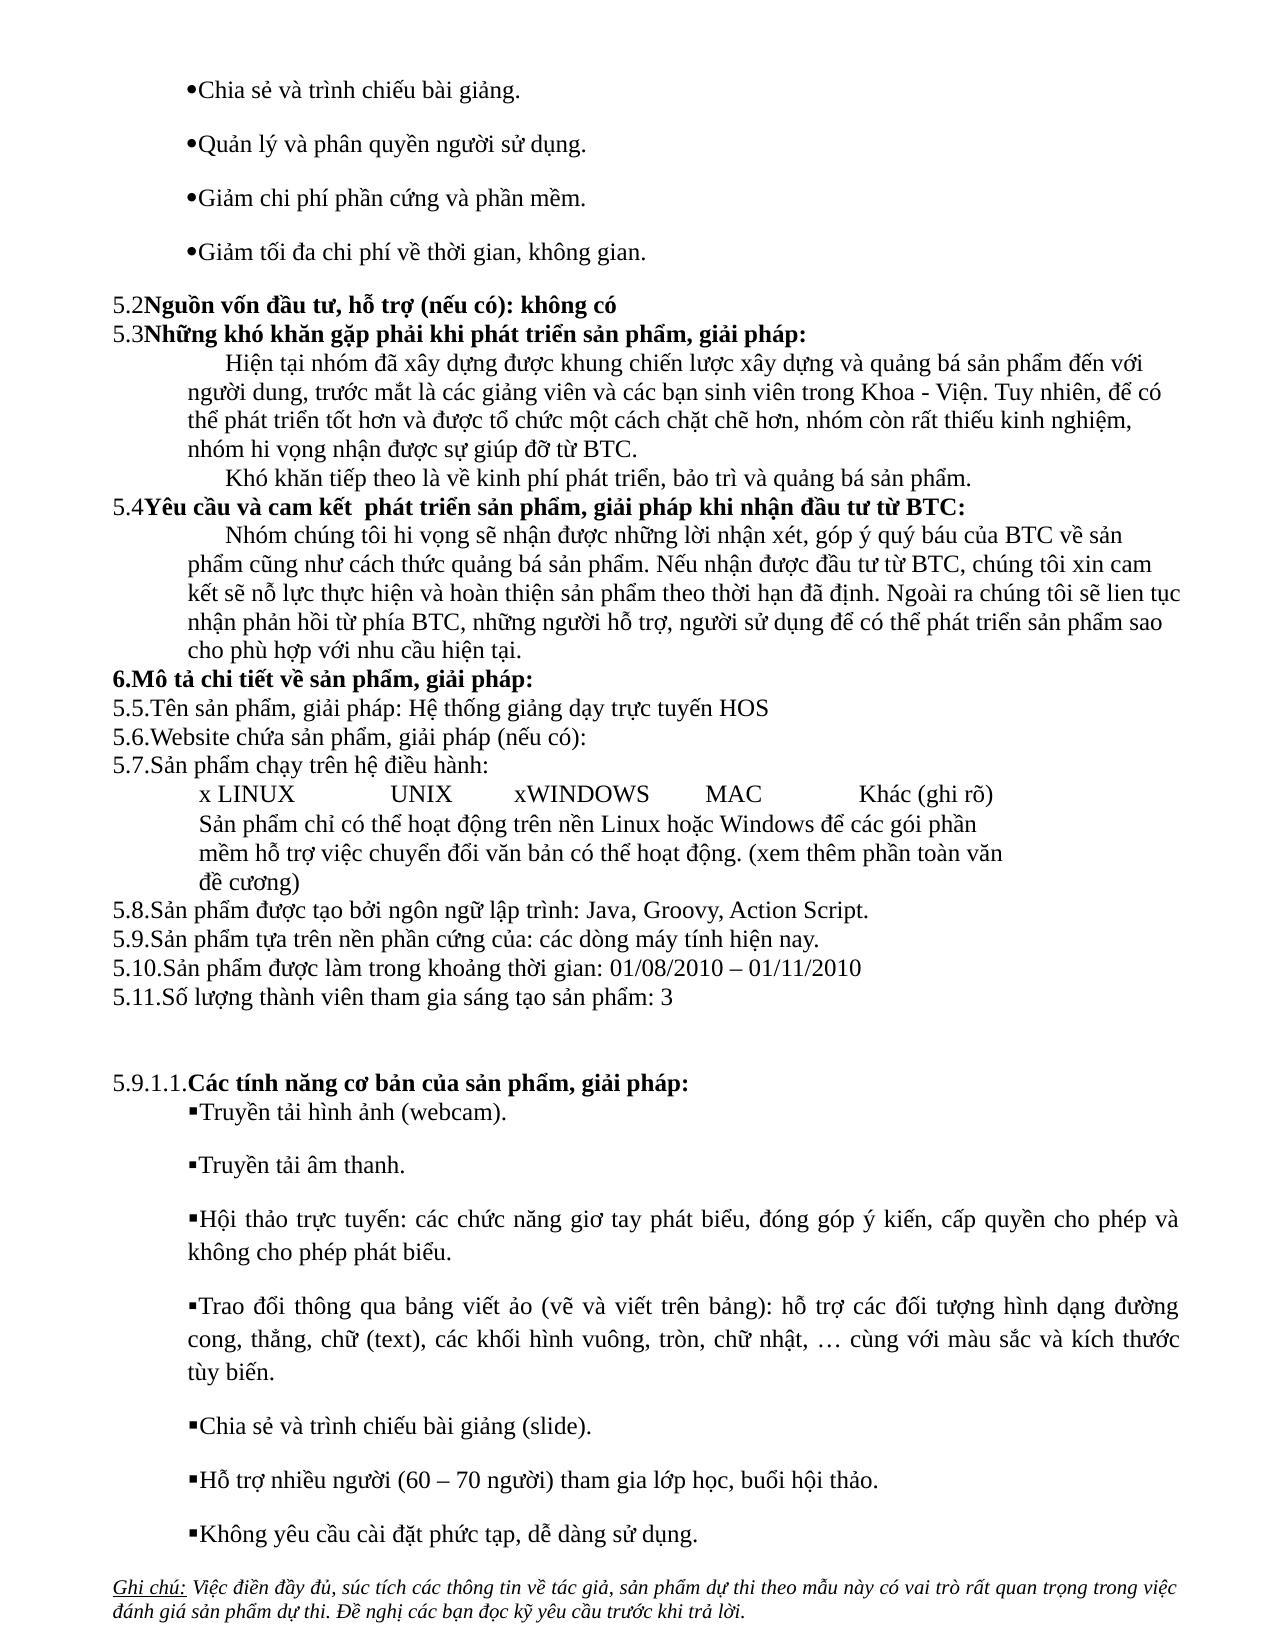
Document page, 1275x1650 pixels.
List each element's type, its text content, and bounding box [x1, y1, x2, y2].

text 5.5.Tên sản phẩm, giải pháp: Hệ thống giảng dạy trực tuyến HOS [112, 693, 1181, 722]
list Chia sẻ và trình chiếu bài giảng. [187, 75, 1181, 104]
list Yêu cầu và cam kết phát triển sản phẩm, giải pháp khi nhận đầu tư từ BTC: [112, 492, 1181, 520]
list Chia sẻ và trình chiếu bài giảng (slide). [187, 1411, 1181, 1440]
list Nguồn vốn đầu tư, hỗ trợ (nếu có): không có [112, 290, 1181, 319]
text 5.10.Sản phẩm được làm trong khoảng thời gian: 01/08/2010 – 01/11/2010 [112, 953, 1181, 982]
list Sản phẩm được tạo bởi ngôn ngữ lập trình: Java, Groovy, Action Script. [112, 895, 1181, 924]
table_header  MAC [668, 779, 822, 809]
table_cell Sản phẩm chỉ có thể hoạt động trên nền Linux hoặc Windows để các gói phần mềm hỗ trợ việc chuyển đổi văn bản có thể hoạt động. (xem thêm phần toàn văn đề cương) [188, 809, 1038, 895]
text 5.7.Sản phẩm chạy trên hệ điều hành: [112, 750, 1181, 779]
text Nhóm chúng tôi hi vọng sẽ nhận được những lời nhận xét, góp ý quý báu của BTC về sản phẩm cũng như cách thức quảng bá sản phẩm. Nếu nhận được đầu tư từ BTC, chúng tôi xin cam kết sẽ nỗ lực thực hiện và hoàn thiện sản phẩm theo thời hạn đã định. Ngoài ra chúng tôi sẽ lien tục nhận phản hồi từ phía BTC, những người hỗ trợ, người sử dụng để có thể phát triển sản phẩm sao cho phù hợp với nhu cầu hiện tại. [187, 520, 1181, 664]
text 6.Mô tả chi tiết về sản phẩm, giải pháp: [112, 664, 1181, 693]
list Giảm chi phí phần cứng và phần mềm. [187, 183, 1181, 211]
table_header  UNIX [353, 779, 503, 809]
list Giảm tối đa chi phí về thời gian, không gian. [187, 237, 1181, 265]
list Trao đổi thông qua bảng viết ảo (vẽ và viết trên bảng): hỗ trợ các đối tượng hình dạng đường cong, thẳng, chữ (text), các khối hình vuông, tròn, chữ nhật, … cùng với màu sắc và kích thước tùy biến. [187, 1291, 1181, 1386]
list Quản lý và phân quyền người sử dụng. [187, 129, 1181, 158]
text Khó khăn tiếp theo là về kinh phí phát triển, bảo trì và quảng bá sản phẩm. [187, 463, 1181, 492]
text 5.6.Website chứa sản phẩm, giải pháp (nếu có): [112, 722, 1181, 750]
list Hội thảo trực tuyến: các chức năng giơ tay phát biểu, đóng góp ý kiến, cấp quyền cho phép và không cho phép phát biểu. [187, 1204, 1181, 1266]
list Các tính năng cơ bản của sản phẩm, giải pháp: [112, 1068, 1181, 1097]
table_header xWINDOWS [503, 779, 668, 809]
list Truyền tải hình ảnh (webcam). [187, 1097, 1181, 1125]
text 5.11.Số lượng thành viên tham gia sáng tạo sản phẩm: 3 [112, 982, 1181, 1010]
list Truyền tải âm thanh. [187, 1151, 1181, 1179]
table_header x LINUX [188, 779, 353, 809]
text Hiện tại nhóm đã xây dựng được khung chiến lược xây dựng và quảng bá sản phẩm đến với người dung, trước mắt là các giảng viên và các bạn sinh viên trong Khoa - Viện. Tuy nhiên, để có thể phát triển tốt hơn và được tổ chức một cách chặt chẽ hơn, nhóm còn rất thiếu kinh nghiệm, nhóm hi vọng nhận được sự giúp đỡ từ BTC. [187, 348, 1181, 463]
list Những khó khăn gặp phải khi phát triển sản phẩm, giải pháp: [112, 319, 1181, 348]
list Không yêu cầu cài đặt phức tạp, dễ dàng sử dụng. [187, 1519, 1181, 1548]
table_header  Khác (ghi rõ) [822, 779, 1038, 809]
list Sản phẩm tựa trên nền phần cứng của: các dòng máy tính hiện nay. [112, 924, 1181, 953]
list Hỗ trợ nhiều người (60 – 70 người) tham gia lớp học, buổi hội thảo. [187, 1465, 1181, 1494]
